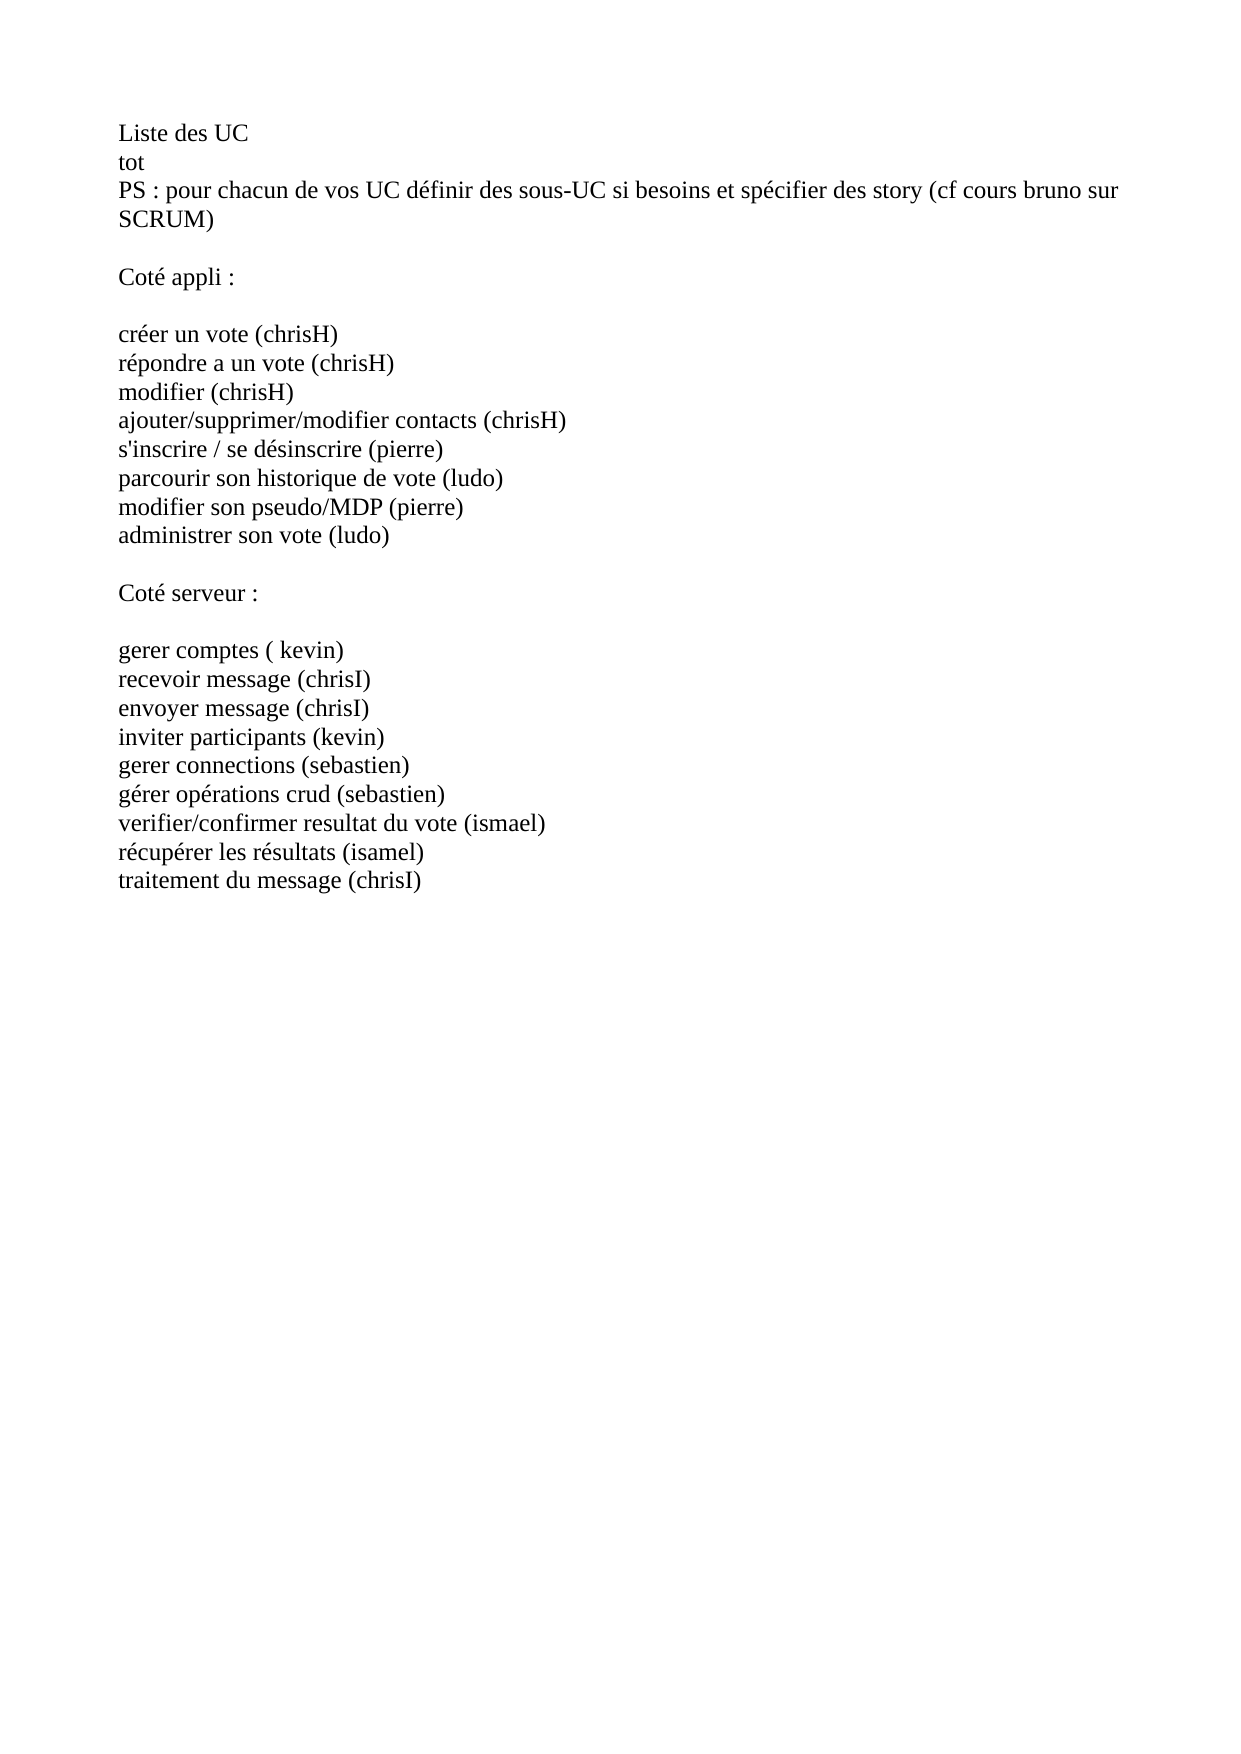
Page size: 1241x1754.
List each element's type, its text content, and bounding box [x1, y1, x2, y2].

text inviter participants (kevin) [118, 722, 1122, 751]
text recevoir message (chrisI) [118, 664, 1122, 693]
text s'inscrire / se désinscrire (pierre) [118, 434, 1122, 463]
text tot [118, 147, 1122, 176]
text administrer son vote (ludo) [118, 521, 1122, 549]
text Liste des UC [118, 118, 1122, 147]
text gerer comptes ( kevin) [118, 636, 1122, 664]
text PS : pour chacun de vos UC définir des sous-UC si besoins et spécifier des story (cf cours bruno sur SCRUM) [118, 176, 1122, 233]
text Coté serveur : [118, 578, 1122, 607]
text modifier son pseudo/MDP (pierre) [118, 492, 1122, 521]
text Coté appli : [118, 262, 1122, 291]
text ajouter/supprimer/modifier contacts (chrisH) [118, 406, 1122, 434]
text parcourir son historique de vote (ludo) [118, 463, 1122, 492]
text verifier/confirmer resultat du vote (ismael) [118, 808, 1122, 837]
text envoyer message (chrisI) [118, 693, 1122, 722]
text traitement du message (chrisI) [118, 866, 1122, 894]
text modifier (chrisH) [118, 377, 1122, 406]
text récupérer les résultats (isamel) [118, 837, 1122, 866]
text gérer opérations crud (sebastien) [118, 779, 1122, 808]
text gerer connections (sebastien) [118, 751, 1122, 779]
text répondre a un vote (chrisH) [118, 348, 1122, 377]
text créer un vote (chrisH) [118, 319, 1122, 348]
